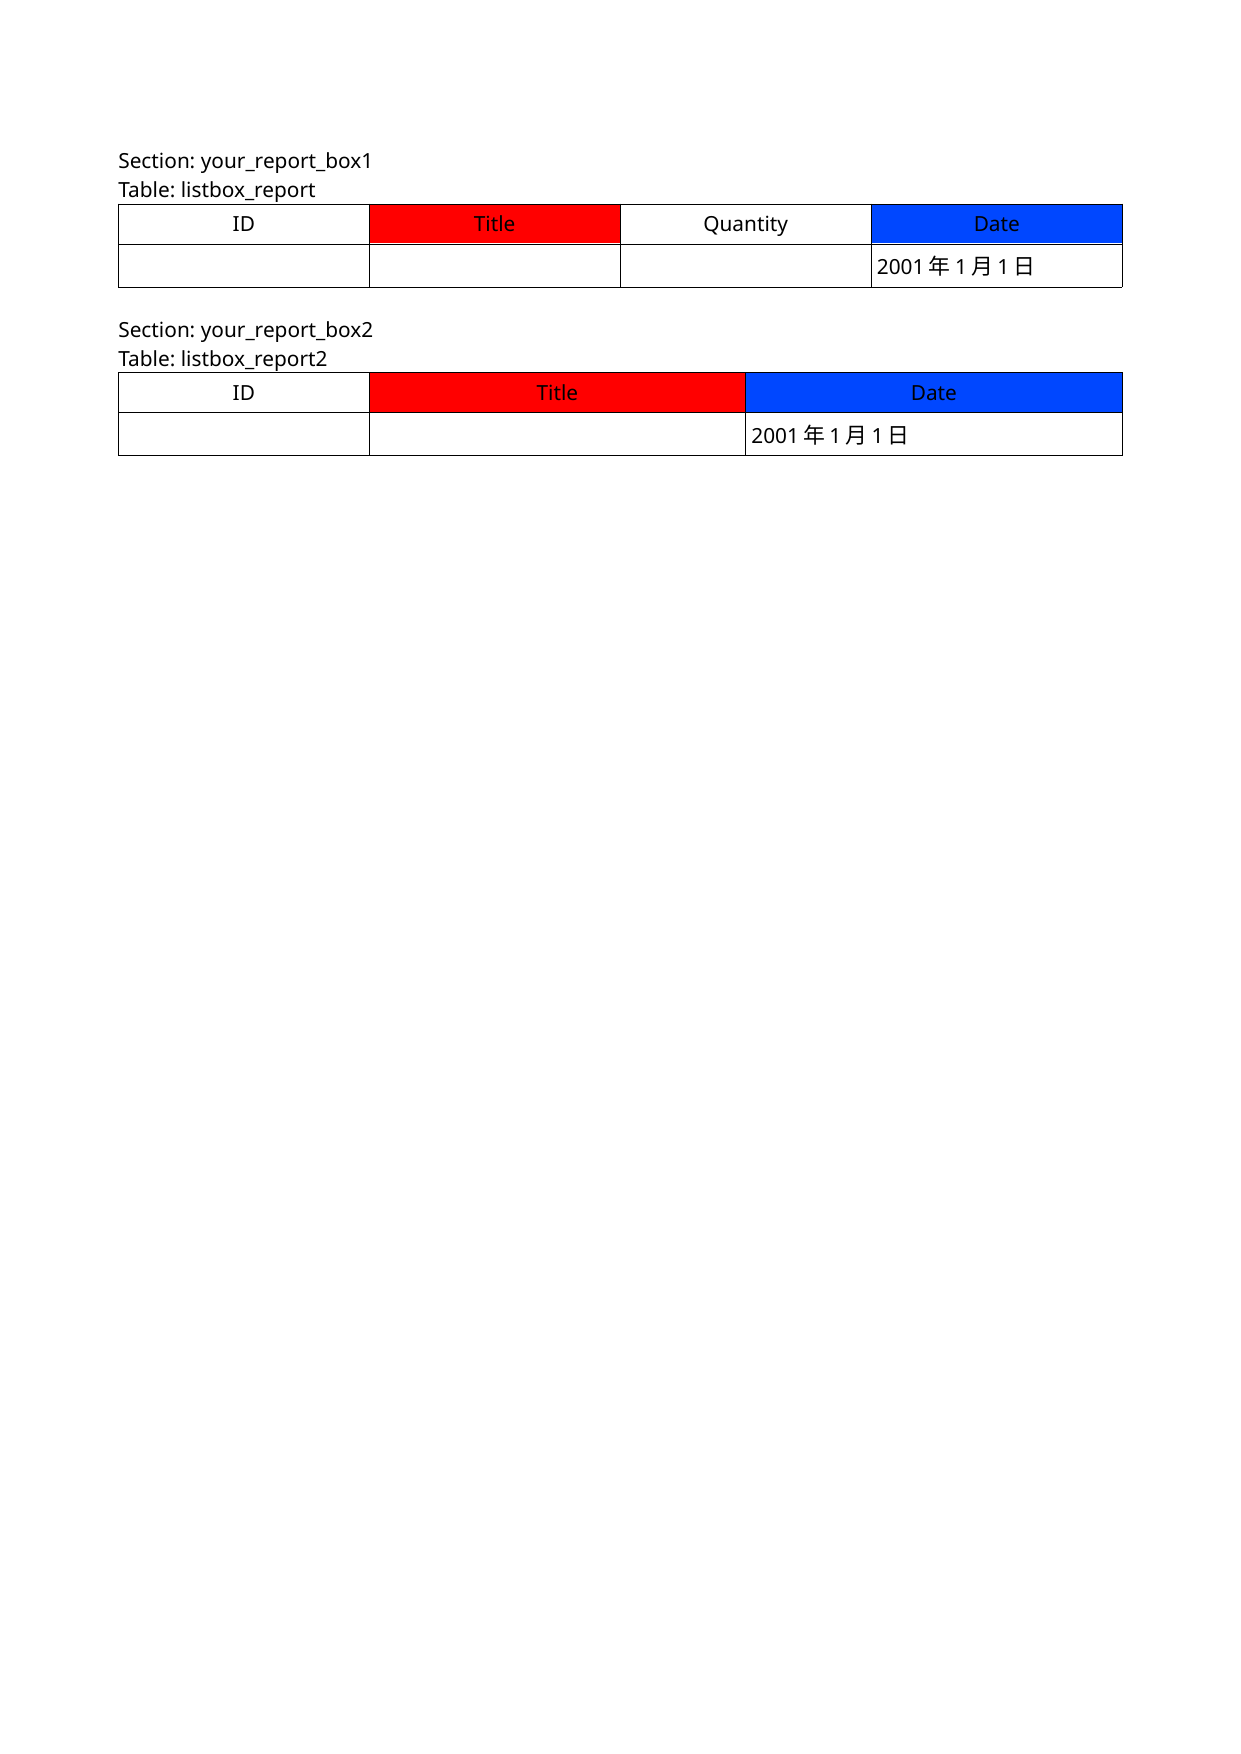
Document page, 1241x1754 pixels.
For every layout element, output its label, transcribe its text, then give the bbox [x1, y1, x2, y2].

table_cell [119, 413, 369, 455]
table_header Date [872, 205, 1122, 243]
text Table: listbox_report2 [118, 344, 1122, 372]
table_cell [119, 245, 369, 287]
table_header Date [746, 373, 1122, 412]
table_cell 2001年1月1日 [746, 413, 1122, 455]
table_header Title [370, 205, 620, 243]
table_cell [370, 413, 745, 455]
table_cell [621, 245, 871, 287]
table_header Quantity [621, 205, 871, 243]
table_cell [370, 245, 620, 287]
table_header ID [119, 205, 369, 243]
text Section: your_report_box2 [118, 315, 1122, 344]
table_cell 2001年1月1日 [872, 245, 1122, 287]
text Table: listbox_report [118, 175, 1122, 203]
table_header ID [119, 373, 369, 412]
text Section: your_report_box1 [118, 147, 1122, 175]
table_header Title [370, 373, 745, 412]
